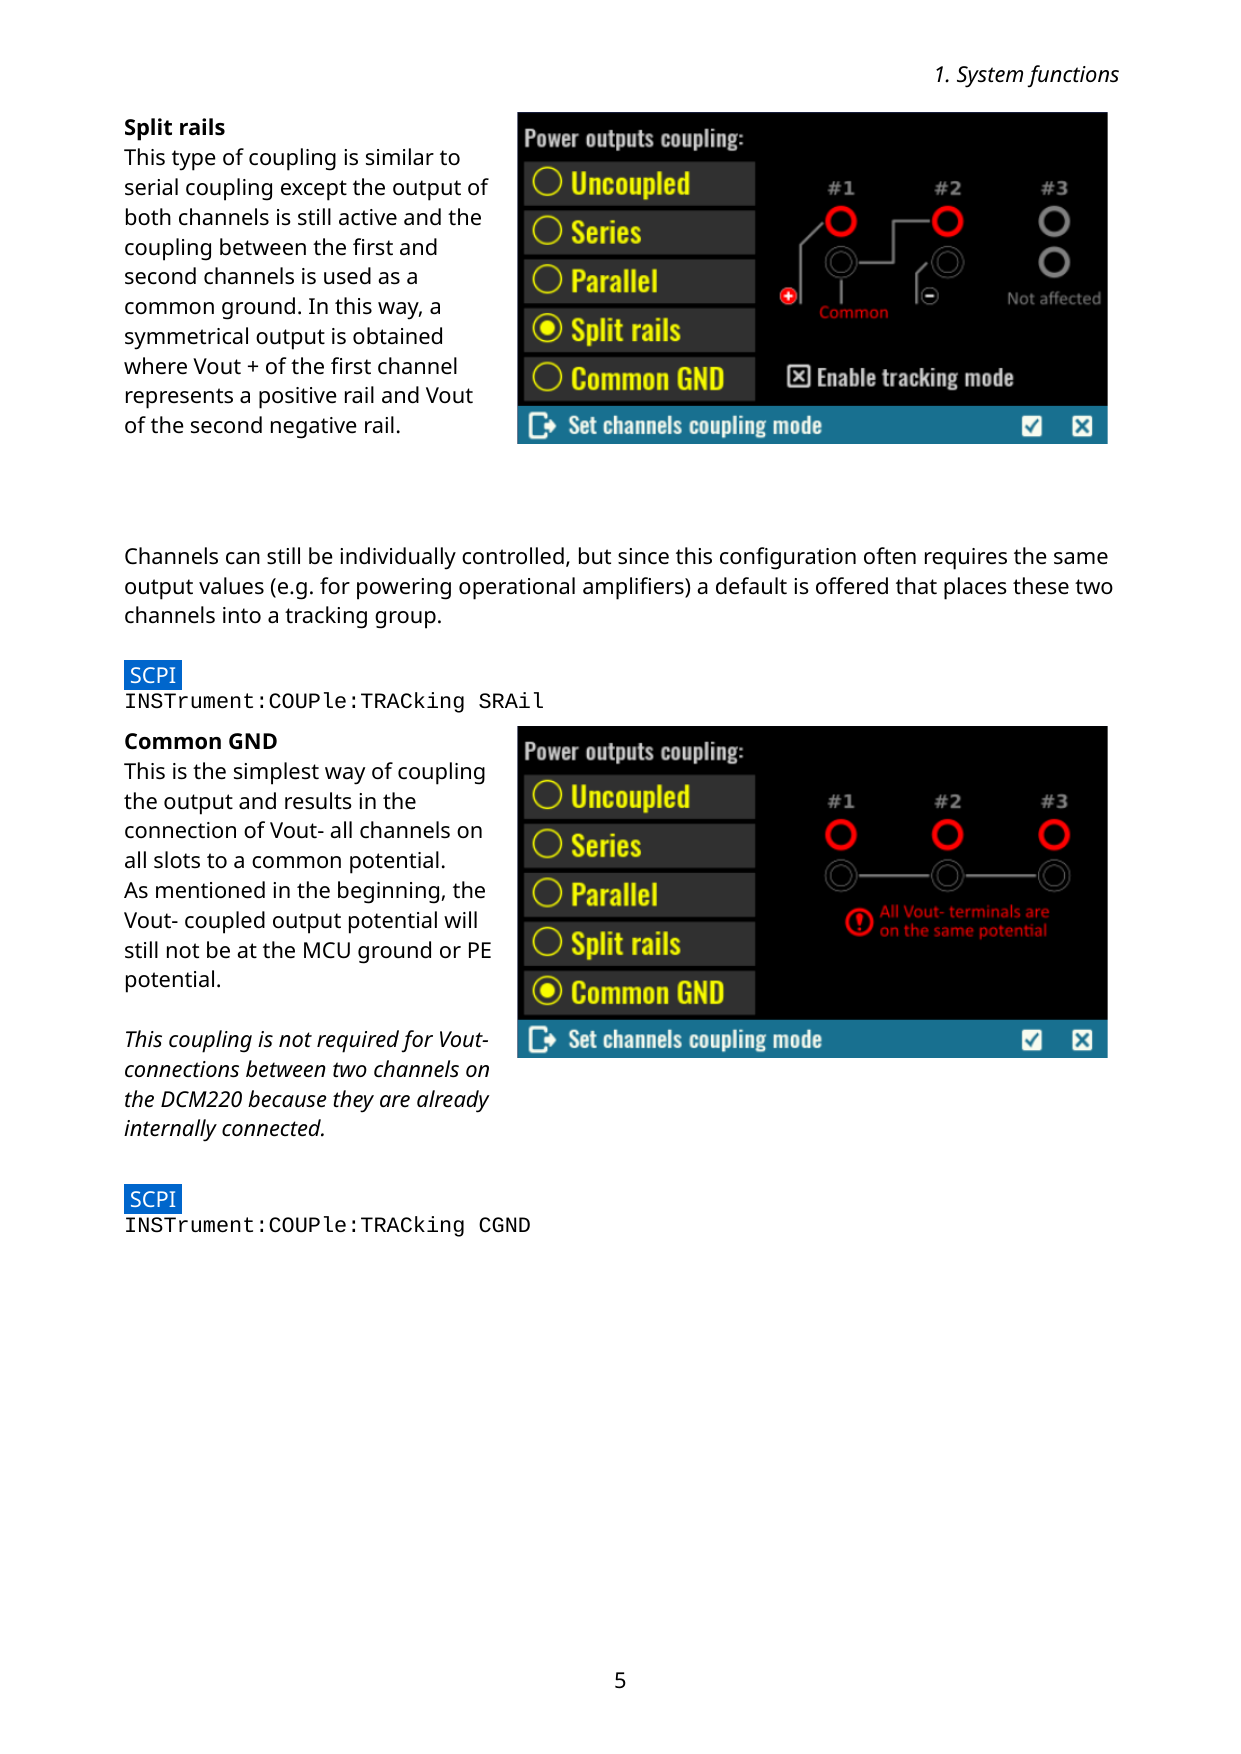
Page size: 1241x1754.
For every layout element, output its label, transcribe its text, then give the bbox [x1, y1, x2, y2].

picture [517, 112, 1108, 444]
table_cell [502, 444, 1123, 535]
table_cell [502, 107, 1123, 443]
table_cell [502, 720, 1123, 1179]
table_cell Split rails This type of coupling is similar to serial coupling except the output of both channels is still active and the coupling between the first and second channels is used as a common ground. In this way, a symmetrical output is obtained where Vout + of the first channel represents a positive rail and Vout of the second negative rail. [118, 107, 502, 535]
table_cell Channels can still be individually controlled, but since this configuration often requires the same output values (e.g. for powering operational amplifiers) a default is offered that places these two channels into a tracking group. SCPI INSTrument:COUPle:TRACking SRAil [118, 535, 1123, 720]
picture [517, 726, 1108, 1058]
table_cell SCPI INSTrument:COUPle:TRACking CGND [118, 1179, 1123, 1245]
table_cell Common GND This is the simplest way of coupling the output and results in the connection of Vout- all channels on all slots to a common potential. As mentioned in the beginning, the Vout- coupled output potential will still not be at the MCU ground or PE potential. This coupling is not required for Vout- connections between two channels on the DCM220 because they are already internally connected. [118, 720, 502, 1179]
